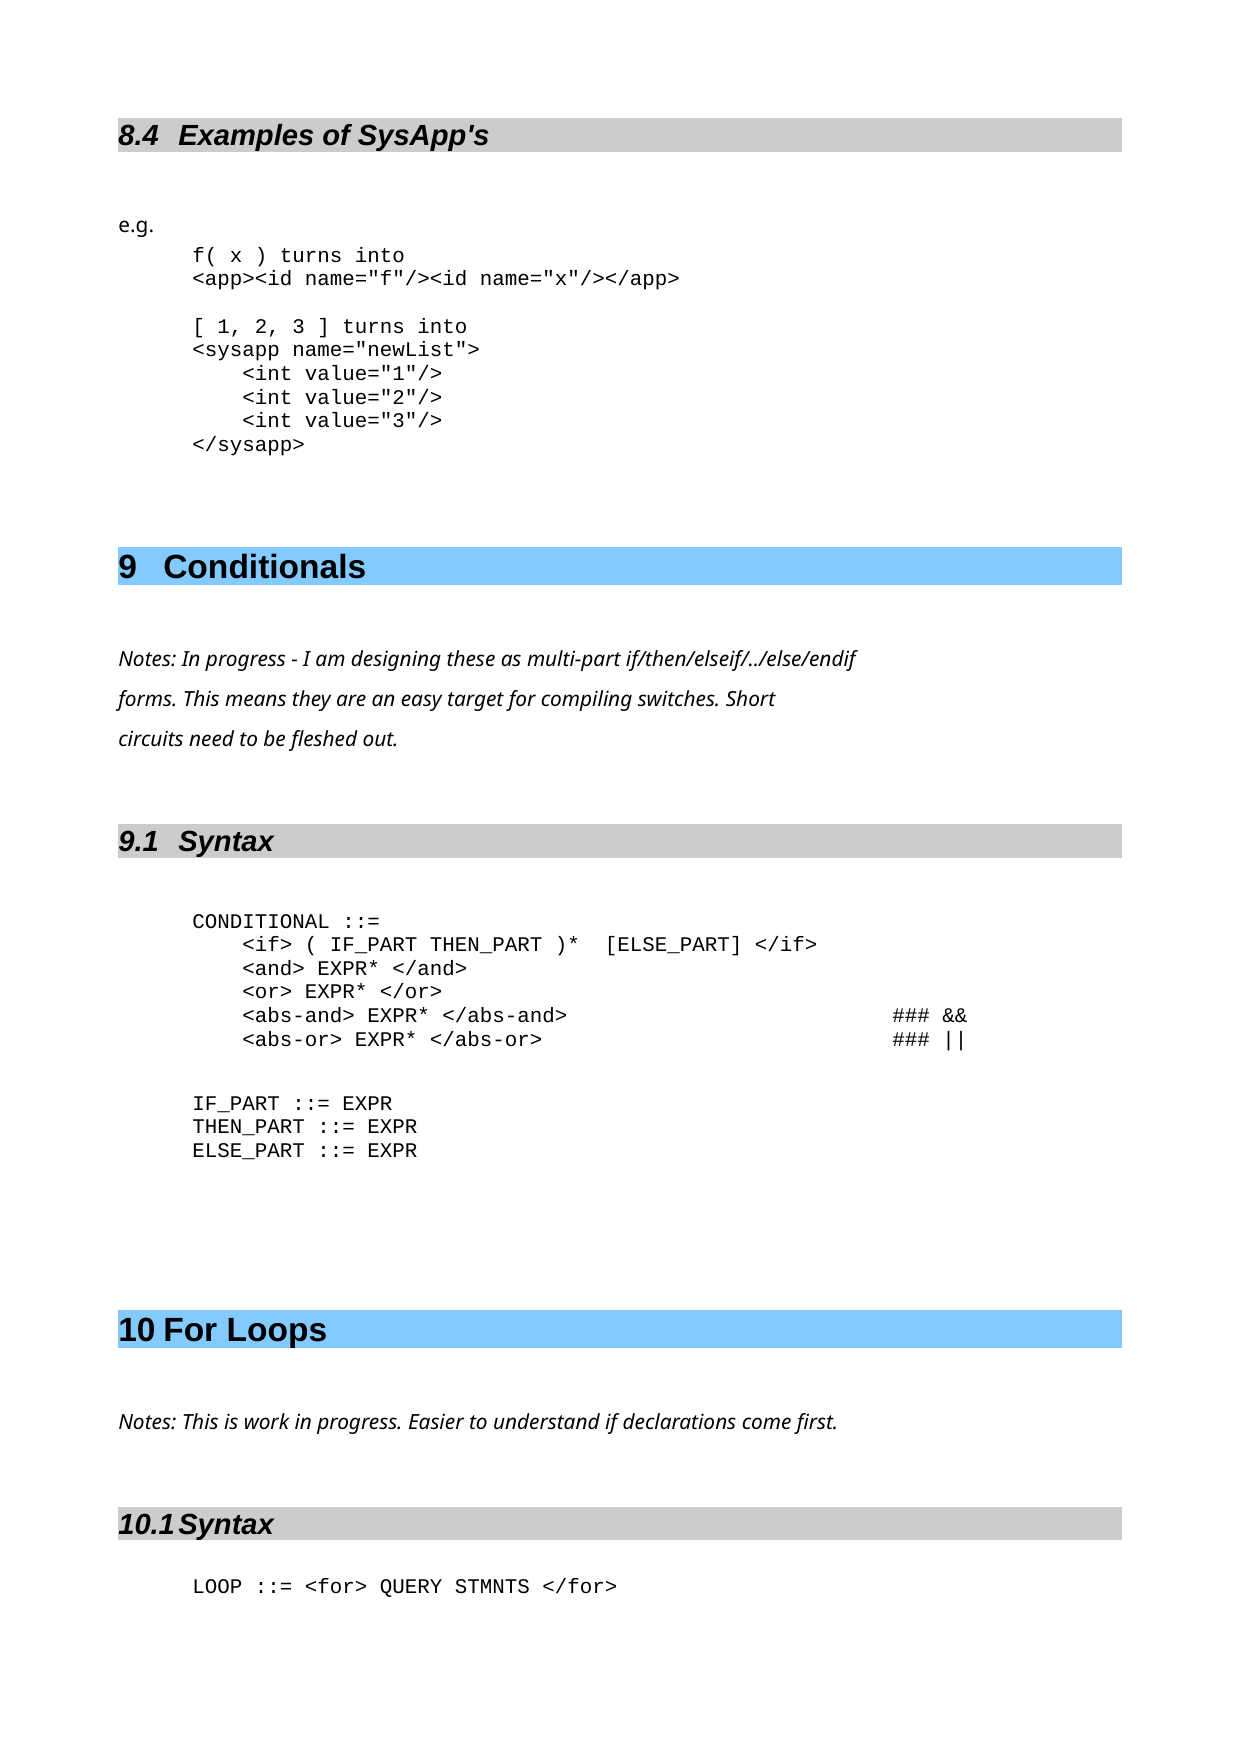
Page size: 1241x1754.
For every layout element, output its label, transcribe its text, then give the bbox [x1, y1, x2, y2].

text Notes: In progress - I am designing these as multi-part if/then/elseif/../else/endif [118, 644, 1122, 672]
text <and> EXPR* </and> [192, 958, 1122, 982]
text <app><id name="f"/><id name="x"/></app> [192, 268, 1122, 292]
text circuits need to be fleshed out. [118, 724, 1122, 753]
text <or> EXPR* </or> [192, 982, 1122, 1005]
subtitle Conditionals [118, 547, 1122, 585]
subtitle Syntax [118, 1507, 1122, 1540]
subtitle For Loops [118, 1310, 1122, 1348]
text Notes: This is work in progress. Easier to understand if declarations come first. [118, 1407, 1122, 1436]
text [ 1, 2, 3 ] turns into [192, 316, 1122, 339]
text e.g. [118, 210, 1122, 239]
text CONDITIONAL ::= [192, 911, 1122, 934]
text <abs-or> EXPR* </abs-or> ### || [192, 1029, 1122, 1052]
subtitle Examples of SysApp's [118, 118, 1122, 152]
text <int value="2"/> [192, 387, 1122, 410]
text <sysapp name="newList"> [192, 339, 1122, 363]
text LOOP ::= <for> QUERY STMNTS </for> [192, 1576, 1122, 1600]
text IF_PART ::= EXPR [192, 1093, 1122, 1116]
text ELSE_PART ::= EXPR [192, 1140, 1122, 1164]
text forms. This means they are an easy target for compiling switches. Short [118, 684, 1122, 713]
subtitle Syntax [118, 824, 1122, 858]
text <int value="1"/> [192, 363, 1122, 387]
text <abs-and> EXPR* </abs-and> ### && [192, 1005, 1122, 1029]
text </sysapp> [192, 434, 1122, 458]
text <int value="3"/> [192, 410, 1122, 434]
text f( x ) turns into [192, 245, 1122, 268]
text <if> ( IF_PART THEN_PART )* [ELSE_PART] </if> [192, 934, 1122, 958]
text THEN_PART ::= EXPR [192, 1116, 1122, 1140]
